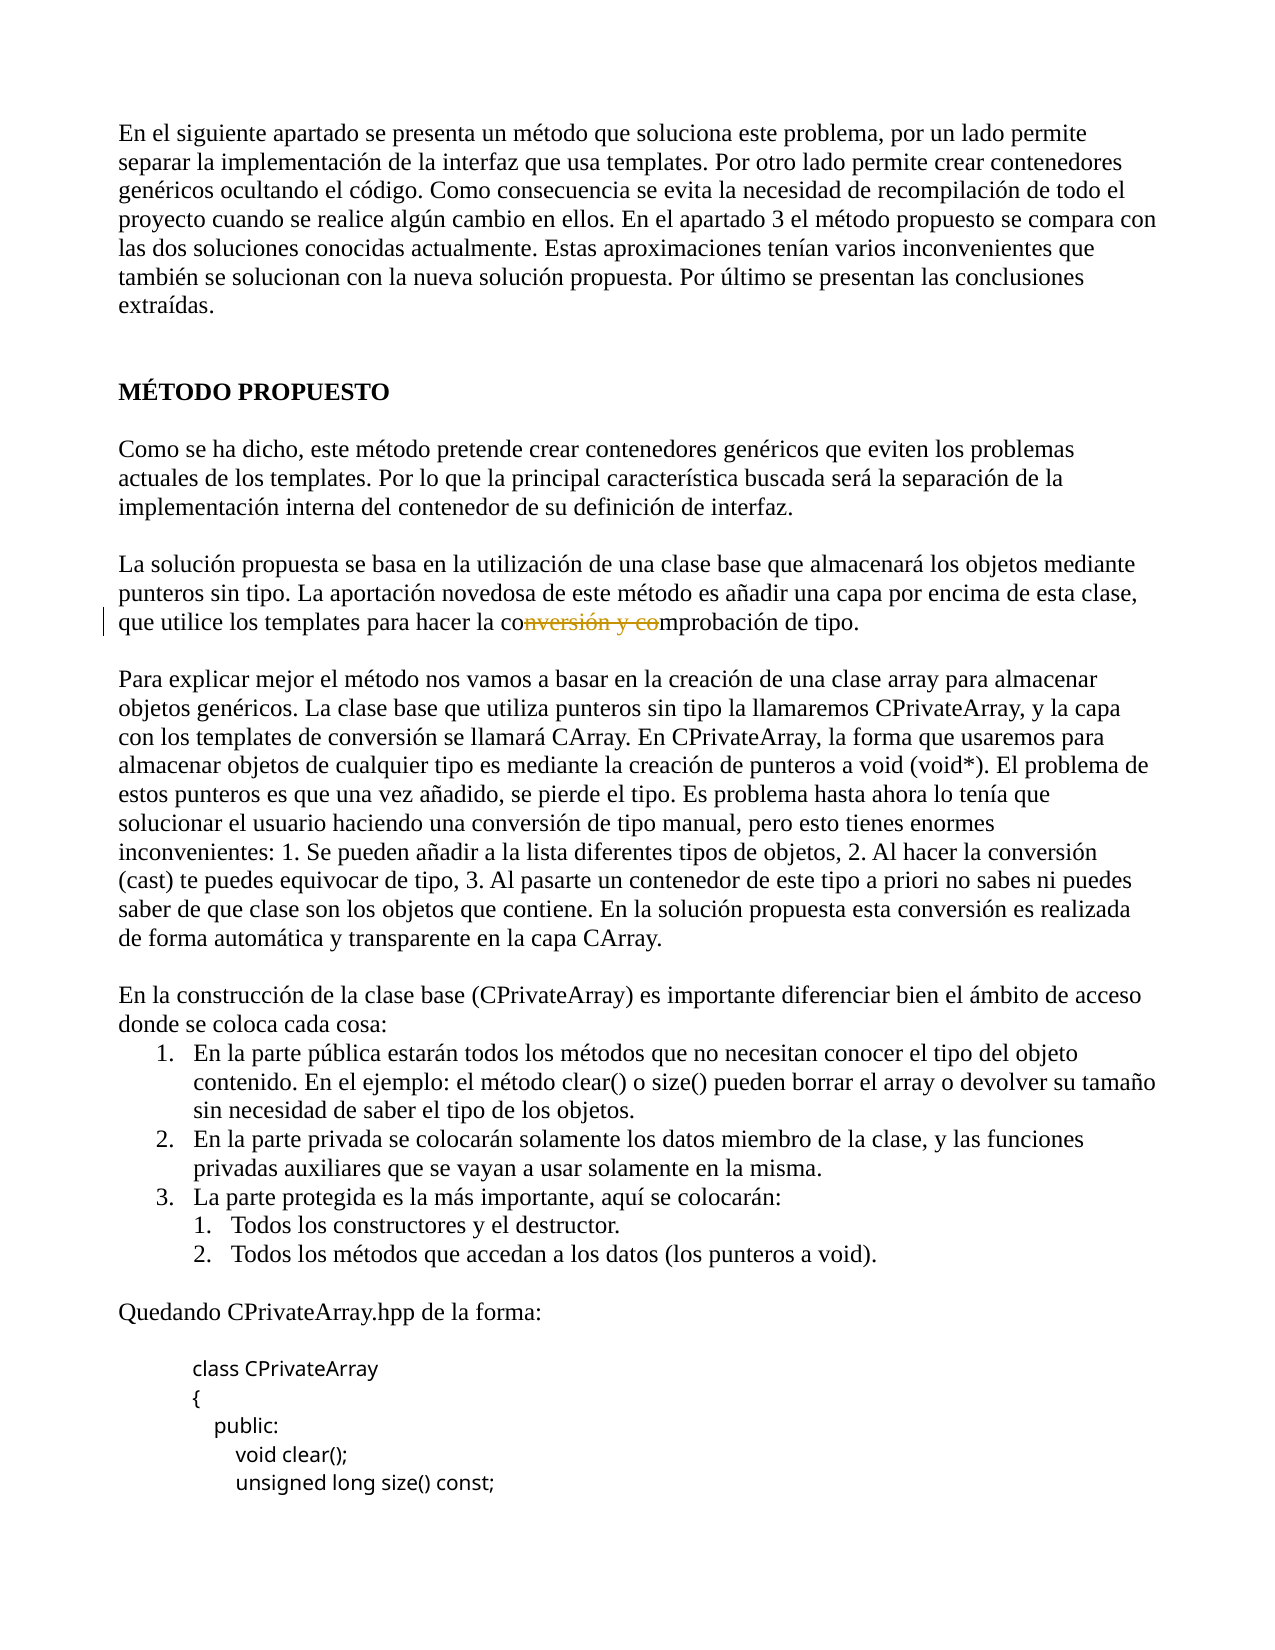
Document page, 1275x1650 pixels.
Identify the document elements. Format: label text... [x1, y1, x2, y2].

text { [192, 1383, 1157, 1411]
text Para explicar mejor el método nos vamos a basar en la creación de una clase array para almacenar objetos genéricos. La clase base que utiliza punteros sin tipo la llamaremos CPrivateArray, y la capa con los templates de conversión se llamará CArray. En CPrivateArray, la forma que usaremos para almacenar objetos de cualquier tipo es mediante la creación de punteros a void (void*). El problema de estos punteros es que una vez añadido, se pierde el tipo. Es problema hasta ahora lo tenía que solucionar el usuario haciendo una conversión de tipo manual, pero esto tienes enormes inconvenientes: 1. Se pueden añadir a la lista diferentes tipos de objetos, 2. Al hacer la conversión (cast) te puedes equivocar de tipo, 3. Al pasarte un contenedor de este tipo a priori no sabes ni puedes saber de que clase son los objetos que contiene. En la solución propuesta esta conversión es realizada de forma automática y transparente en la capa CArray. [118, 664, 1157, 952]
list Todos los métodos que accedan a los datos (los punteros a void). [193, 1239, 1157, 1268]
text unsigned long size() const; [192, 1468, 1157, 1497]
text public: [192, 1411, 1157, 1440]
list La parte protegida es la más importante, aquí se colocarán: [156, 1182, 1157, 1211]
text class CPrivateArray [192, 1354, 1157, 1383]
list En la parte privada se colocarán solamente los datos miembro de la clase, y las funciones privadas auxiliares que se vayan a usar solamente en la misma. [156, 1124, 1157, 1182]
text En la construcción de la clase base (CPrivateArray) es importante diferenciar bien el ámbito de acceso donde se coloca cada cosa: [118, 981, 1157, 1038]
text La solución propuesta se basa en la utilización de una clase base que almacenará los objetos mediante punteros sin tipo. La aportación novedosa de este método es añadir una capa por encima de esta clase, que utilice los templates para hacer la comprobación de tipo. [118, 549, 1157, 636]
list Todos los constructores y el destructor. [193, 1211, 1157, 1239]
text Como se ha dicho, este método pretende crear contenedores genéricos que eviten los problemas actuales de los templates. Por lo que la principal característica buscada será la separación de la implementación interna del contenedor de su definición de interfaz. [118, 434, 1157, 521]
text MÉTODO PROPUESTO [118, 377, 1157, 406]
text void clear(); [192, 1440, 1157, 1468]
list En la parte pública estarán todos los métodos que no necesitan conocer el tipo del objeto contenido. En el ejemplo: el método clear() o size() pueden borrar el array o devolver su tamaño sin necesidad de saber el tipo de los objetos. [156, 1038, 1157, 1124]
text Quedando CPrivateArray.hpp de la forma: [118, 1297, 1157, 1326]
text En el siguiente apartado se presenta un método que soluciona este problema, por un lado permite separar la implementación de la interfaz que usa templates. Por otro lado permite crear contenedores genéricos ocultando el código. Como consecuencia se evita la necesidad de recompilación de todo el proyecto cuando se realice algún cambio en ellos. En el apartado 3 el método propuesto se compara con las dos soluciones conocidas actualmente. Estas aproximaciones tenían varios inconvenientes que también se solucionan con la nueva solución propuesta. Por último se presentan las conclusiones extraídas. [118, 118, 1157, 319]
